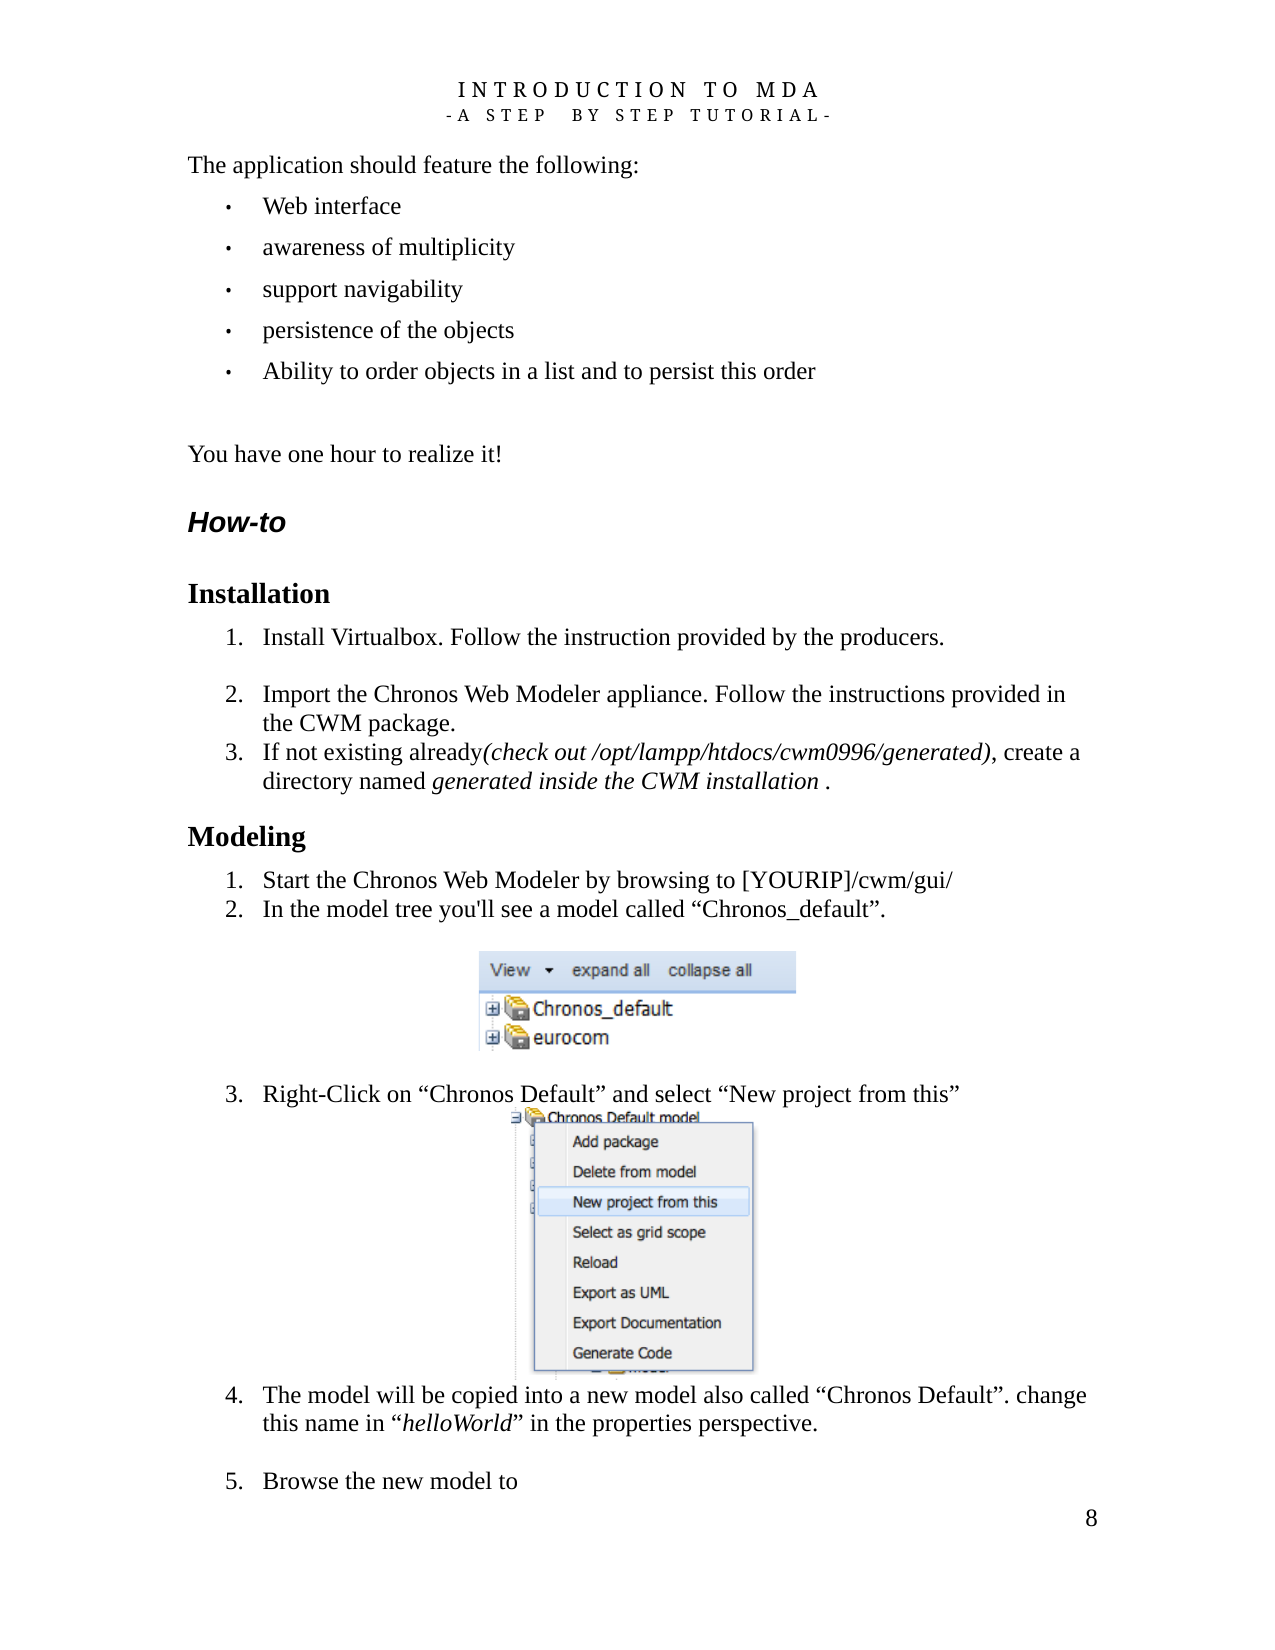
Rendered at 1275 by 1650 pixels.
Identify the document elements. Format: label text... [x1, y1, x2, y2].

list If not existing already(check out /opt/lampp/htdocs/cwm0996/generated), create a directory named generated inside the CWM installation . [225, 737, 1087, 794]
list Import the Chronos Web Modeler appliance. Follow the instructions provided in the CWM package. [225, 679, 1087, 737]
list Ability to order objects in a list and to persist this order [225, 356, 1087, 385]
text The application should feature the following: [187, 150, 1087, 179]
list persistence of the objects [225, 315, 1087, 344]
list In the model tree you'll see a model called “Chronos_default”. [225, 894, 1087, 952]
list awareness of multiplicity [225, 232, 1087, 261]
list Start the Chronos Web Modeler by browsing to [YOURIP]/cwm/gui/ [225, 866, 1087, 894]
list support navigability [225, 274, 1087, 302]
picture [511, 1107, 764, 1380]
list The model will be copied into a new model also called “Chronos Default”. change this name in “helloWorld” in the properties perspective. [225, 1108, 1087, 1437]
list Browse the new model to [225, 1466, 1087, 1495]
list Install Virtualbox. Follow the instruction provided by the producers. [225, 622, 1087, 679]
list Right-Click on “Chronos Default” and select “New project from this” [225, 1079, 1087, 1108]
list Web interface [225, 191, 1087, 220]
picture [478, 951, 797, 1051]
subtitle Installation [187, 576, 1087, 609]
subtitle How-to [187, 505, 1087, 538]
subtitle Modeling [187, 819, 1087, 853]
text You have one hour to realize it! [187, 439, 1087, 467]
